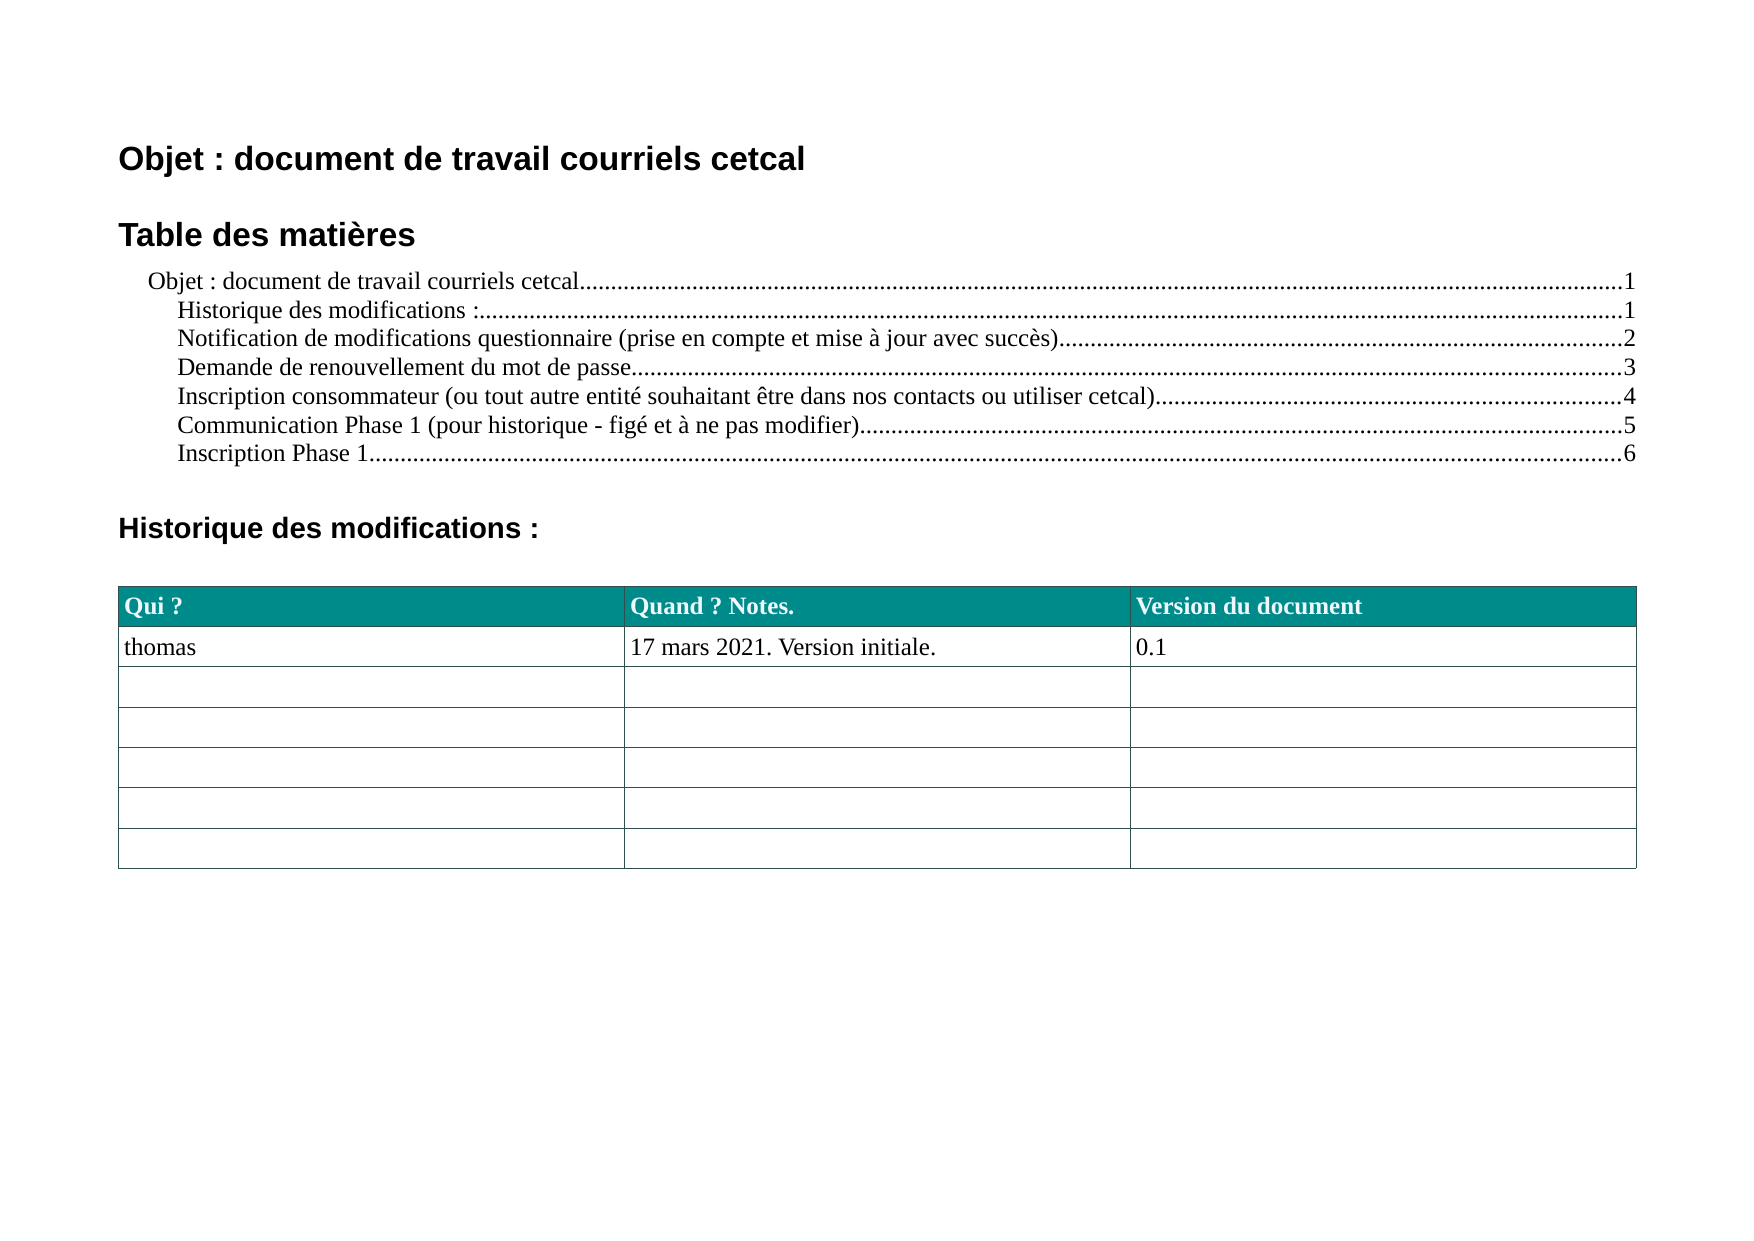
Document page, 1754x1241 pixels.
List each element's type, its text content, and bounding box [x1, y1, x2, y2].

table_cell [119, 788, 624, 827]
table_cell [119, 667, 624, 707]
table_cell [1131, 748, 1636, 787]
table_cell [119, 708, 624, 747]
text Inscription Phase 1 6 [177, 438, 1636, 467]
text Historique des modifications : 1 [177, 295, 1636, 323]
table_cell [1131, 667, 1636, 707]
table_header Version du document [1131, 587, 1636, 626]
table_cell [1131, 788, 1636, 827]
table_cell [625, 748, 1130, 787]
table_cell [119, 748, 624, 787]
subtitle Historique des modifications : [118, 511, 1636, 544]
table_cell thomas [119, 627, 624, 666]
text Objet : document de travail courriels cetcal 1 [148, 266, 1636, 295]
table_cell [625, 829, 1130, 868]
subtitle Table des matières [118, 215, 1636, 253]
text Demande de renouvellement du mot de passe 3 [177, 352, 1636, 381]
text Communication Phase 1 (pour historique - figé et à ne pas modifier) 5 [177, 410, 1636, 438]
text Inscription consommateur (ou tout autre entité souhaitant être dans nos contacts ou utiliser cetcal) 4 [177, 381, 1636, 410]
table_cell [625, 708, 1130, 747]
table_cell [1131, 708, 1636, 747]
table_cell 0.1 [1131, 627, 1636, 666]
text Notification de modifications questionnaire (prise en compte et mise à jour avec succès) 2 [177, 323, 1636, 352]
table_cell [625, 788, 1130, 827]
table_cell [625, 667, 1130, 707]
table_cell [119, 829, 624, 868]
table_cell [1131, 829, 1636, 868]
table_header Qui ? [119, 587, 624, 626]
subtitle Objet : document de travail courriels cetcal [118, 139, 1636, 178]
table_cell 17 mars 2021. Version initiale. [625, 627, 1130, 666]
table_header Quand ? Notes. [625, 587, 1130, 626]
